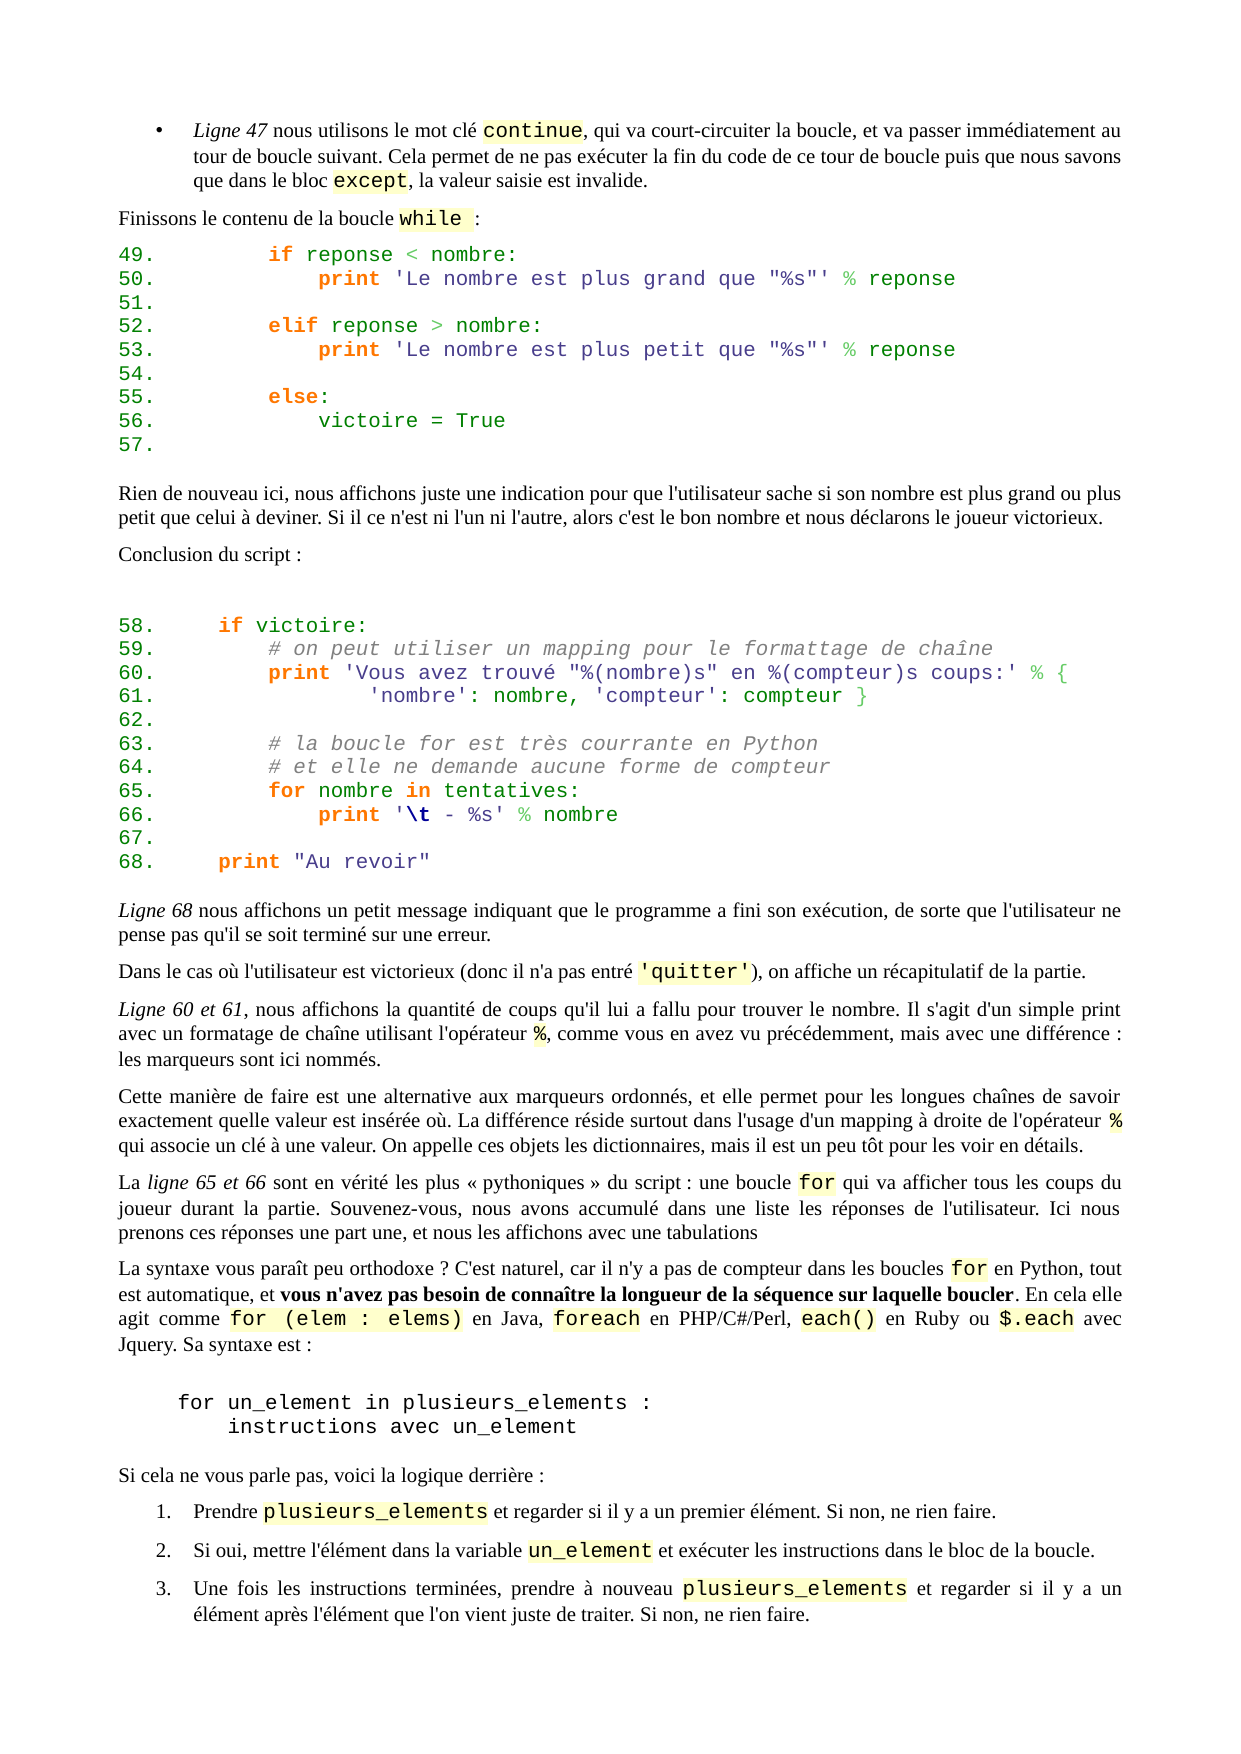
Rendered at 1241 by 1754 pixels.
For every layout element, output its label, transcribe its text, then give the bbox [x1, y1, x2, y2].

list for nombre in tentatives: [118, 780, 1122, 804]
list if victoire: [118, 614, 1122, 638]
list # et elle ne demande aucune forme de compteur [118, 756, 1122, 780]
text La ligne 65 et 66 sont en vérité les plus « pythoniques » du script : une boucle for qui va afficher tous les coups du joueur durant la partie. Souvenez-vous, nous avons accumulé dans une liste les réponses de l'utilisateur. Ici nous prenons ces réponses une part une, et nous les affichons avec une tabulations [118, 1170, 1122, 1244]
text Finissons le contenu de la boucle while : [118, 206, 1122, 232]
text Ligne 68 nous affichons un petit message indiquant que le programme a fini son exécution, de sorte que l'utilisateur ne pense pas qu'il se soit terminé sur une erreur. [118, 898, 1122, 946]
list Une fois les instructions terminées, prendre à nouveau plusieurs_elements et regarder si il y a un élément après l'élément que l'on vient juste de traiter. Si non, ne rien faire. [156, 1576, 1122, 1626]
text Conclusion du script : [118, 541, 1122, 566]
list elif reponse > nombre: [118, 315, 1122, 339]
list 'nombre': nombre, 'compteur': compteur } [118, 686, 1122, 709]
list Prendre plusieurs_elements et regarder si il y a un premier élément. Si non, ne rien faire. [156, 1499, 1122, 1525]
list else: [118, 386, 1122, 410]
list print 'Le nombre est plus grand que "%s"' % reponse [118, 268, 1122, 292]
text Si cela ne vous parle pas, voici la logique derrière : [118, 1463, 1122, 1487]
text Ligne 60 et 61, nous affichons la quantité de coups qu'il lui a fallu pour trouver le nombre. Il s'agit d'un simple print avec un formatage de chaîne utilisant l'opérateur %, comme vous en avez vu précédemment, mais avec une différence : les marqueurs sont ici nommés. [118, 997, 1122, 1071]
list print "Au revoir" [118, 851, 1122, 875]
list if reponse < nombre: [118, 244, 1122, 268]
text La syntaxe vous paraît peu orthodoxe ? C'est naturel, car il n'y a pas de compteur dans les boucles for en Python, tout est automatique, et vous n'avez pas besoin de connaître la longueur de la séquence sur laquelle boucler. En cela elle agit comme for (elem : elems) en Java, foreach en PHP/C#/Perl, each() en Ruby ou $.each avec Jquery. Sa syntaxe est : [118, 1256, 1122, 1356]
list Si oui, mettre l'élément dans la variable un_element et exécuter les instructions dans le bloc de la boucle. [156, 1538, 1122, 1563]
list print 'Le nombre est plus petit que "%s"' % reponse [118, 339, 1122, 363]
list print 'Vous avez trouvé "%(nombre)s" en %(compteur)s coups:' % { [118, 662, 1122, 686]
list victoire = True [118, 410, 1122, 433]
list # la boucle for est très courrante en Python [118, 733, 1122, 756]
list Ligne 47 nous utilisons le mot clé continue, qui va court-circuiter la boucle, et va passer immédiatement au tour de boucle suivant. Cela permet de ne pas exécuter la fin du code de ce tour de boucle puis que nous savons que dans le bloc except, la valeur saisie est invalide. [156, 118, 1122, 194]
list print '\t - %s' % nombre [118, 804, 1122, 827]
text Rien de nouveau ici, nous affichons juste une indication pour que l'utilisateur sache si son nombre est plus grand ou plus petit que celui à deviner. Si il ce n'est ni l'un ni l'autre, alors c'est le bon nombre et nous déclarons le joueur victorieux. [118, 481, 1122, 529]
text Cette manière de faire est une alternative aux marqueurs ordonnés, et elle permet pour les longues chaînes de savoir exactement quelle valeur est insérée où. La différence réside surtout dans l'usage d'un mapping à droite de l'opérateur % qui associe un clé à une valeur. On appelle ces objets les dictionnaires, mais il est un peu tôt pour les voir en détails. [118, 1083, 1122, 1157]
text for un_element in plusieurs_elements : instructions avec un_element [177, 1392, 1122, 1439]
list # on peut utiliser un mapping pour le formattage de chaîne [118, 638, 1122, 662]
text Dans le cas où l'utilisateur est victorieux (donc il n'a pas entré 'quitter'), on affiche un récapitulatif de la partie. [118, 959, 1122, 985]
